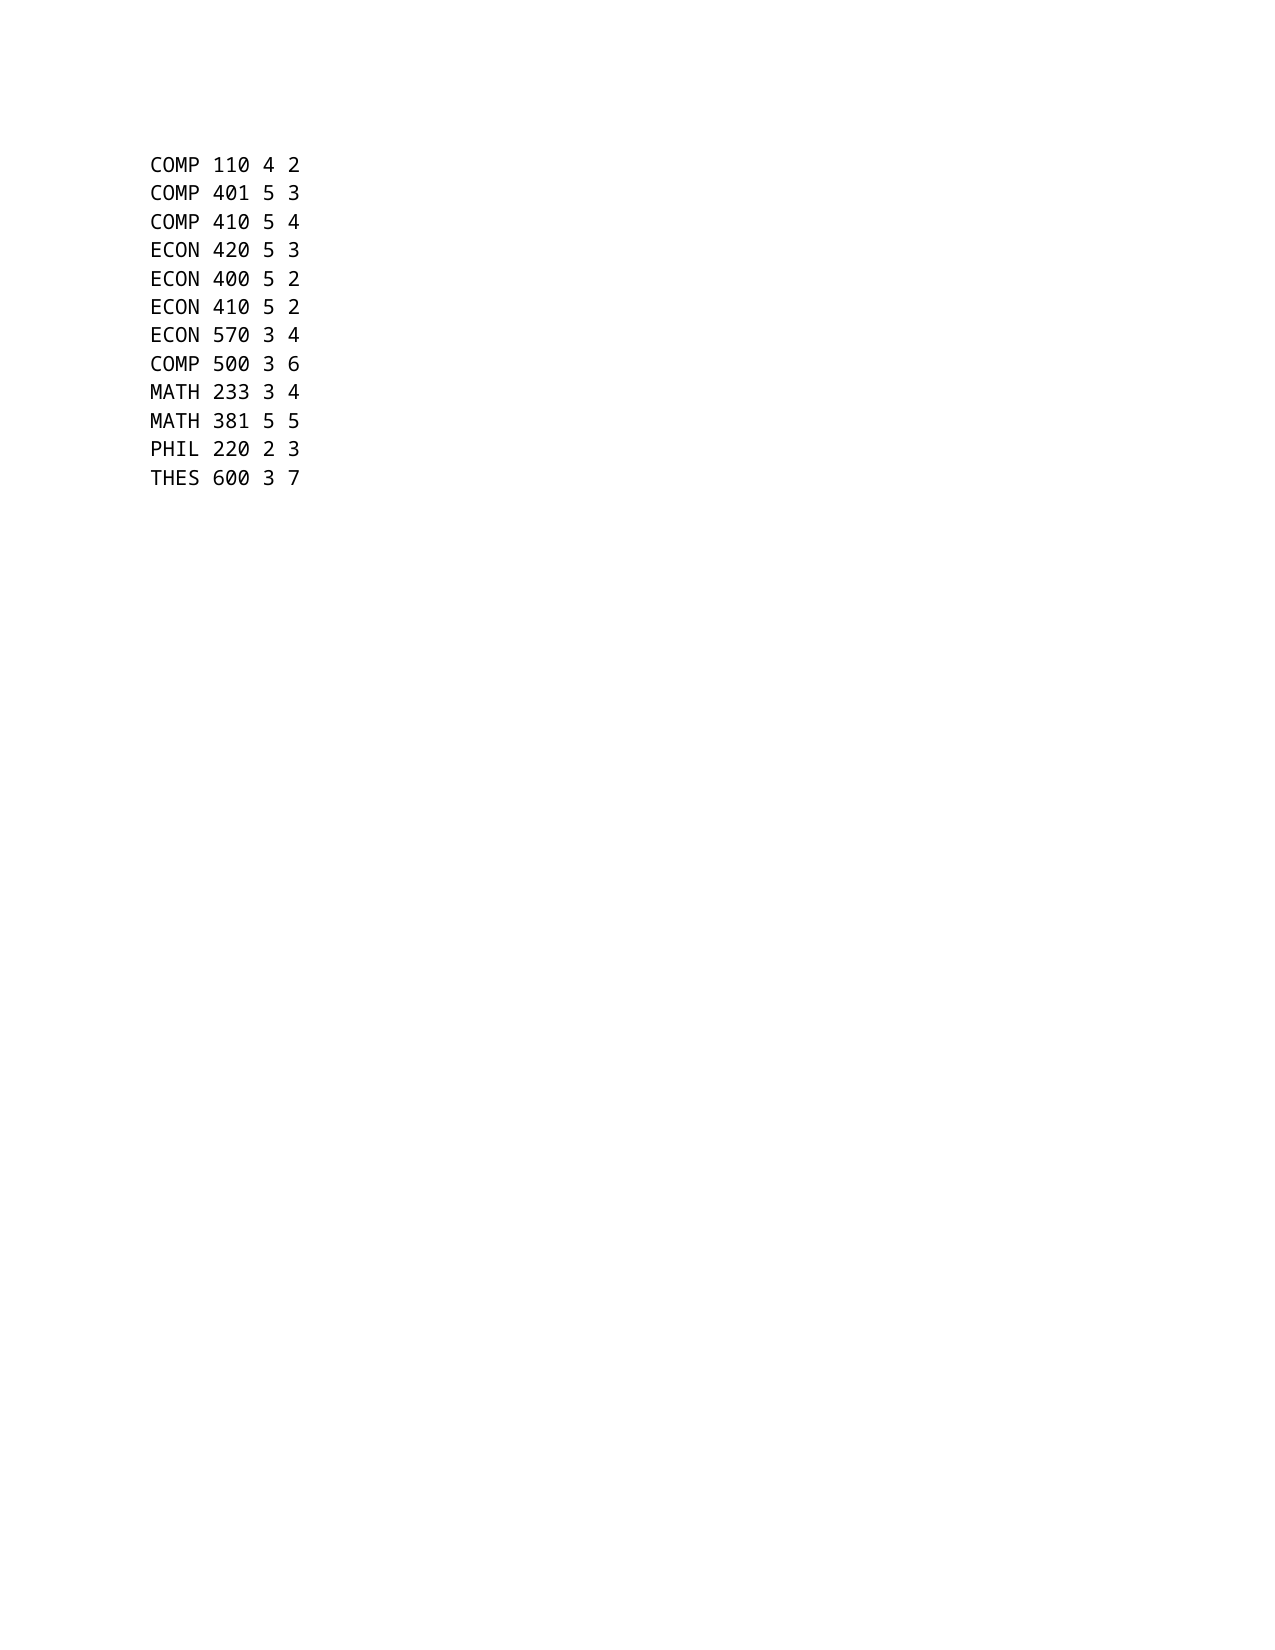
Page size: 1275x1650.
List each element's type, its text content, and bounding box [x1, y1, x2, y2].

text MATH 381 5 5 [150, 406, 1125, 434]
text COMP 500 3 6 [150, 349, 1125, 377]
text COMP 110 4 2 [150, 150, 1125, 178]
text THES 600 3 7 [150, 463, 1125, 491]
text COMP 410 5 4 [150, 207, 1125, 235]
text ECON 410 5 2 [150, 292, 1125, 321]
text COMP 401 5 3 [150, 178, 1125, 207]
text MATH 233 3 4 [150, 377, 1125, 406]
text ECON 570 3 4 [150, 321, 1125, 349]
text ECON 420 5 3 [150, 235, 1125, 264]
text ECON 400 5 2 [150, 264, 1125, 292]
text PHIL 220 2 3 [150, 434, 1125, 463]
